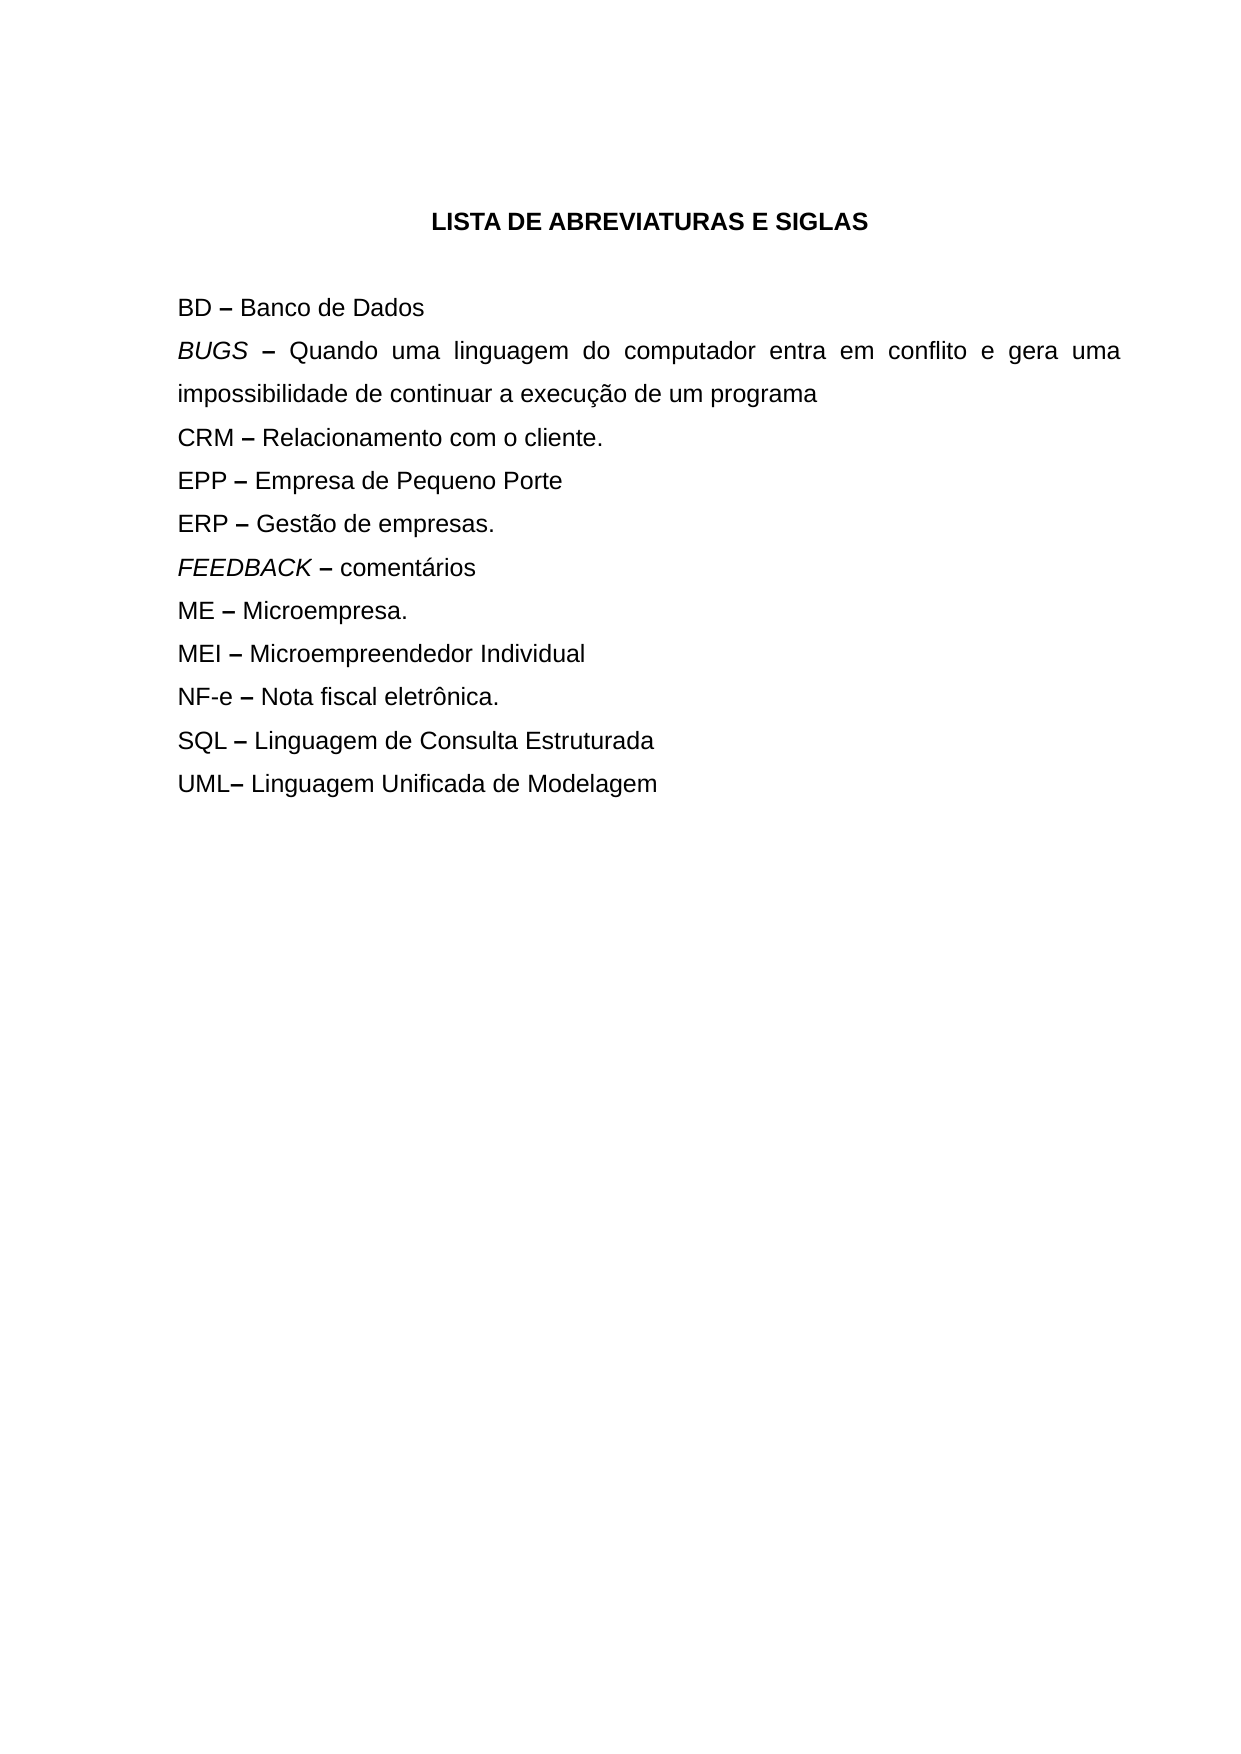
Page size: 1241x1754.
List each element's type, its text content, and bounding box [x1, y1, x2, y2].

text ME – Microempresa. [177, 596, 1122, 624]
text UML– Linguagem Unificada de Modelagem [177, 769, 1122, 798]
text CRM – Relacionamento com o cliente. [177, 422, 1122, 451]
text NF-e – Nota fiscal eletrônica. [177, 682, 1122, 711]
text BD – Banco de Dados [177, 293, 1122, 322]
text EPP – Empresa de Pequeno Porte [177, 466, 1122, 494]
text FEEDBACK – comentários [177, 552, 1122, 581]
text BUGS – Quando uma linguagem do computador entra em conflito e gera uma impossibilidade de continuar a execução de um programa [177, 336, 1122, 408]
text MEI – Microempreendedor Individual [177, 639, 1122, 668]
text ERP – Gestão de empresas. [177, 509, 1122, 538]
text SQL – Linguagem de Consulta Estruturada [177, 726, 1122, 754]
text LISTA DE ABREVIATURAS E SIGLAS [177, 207, 1122, 235]
